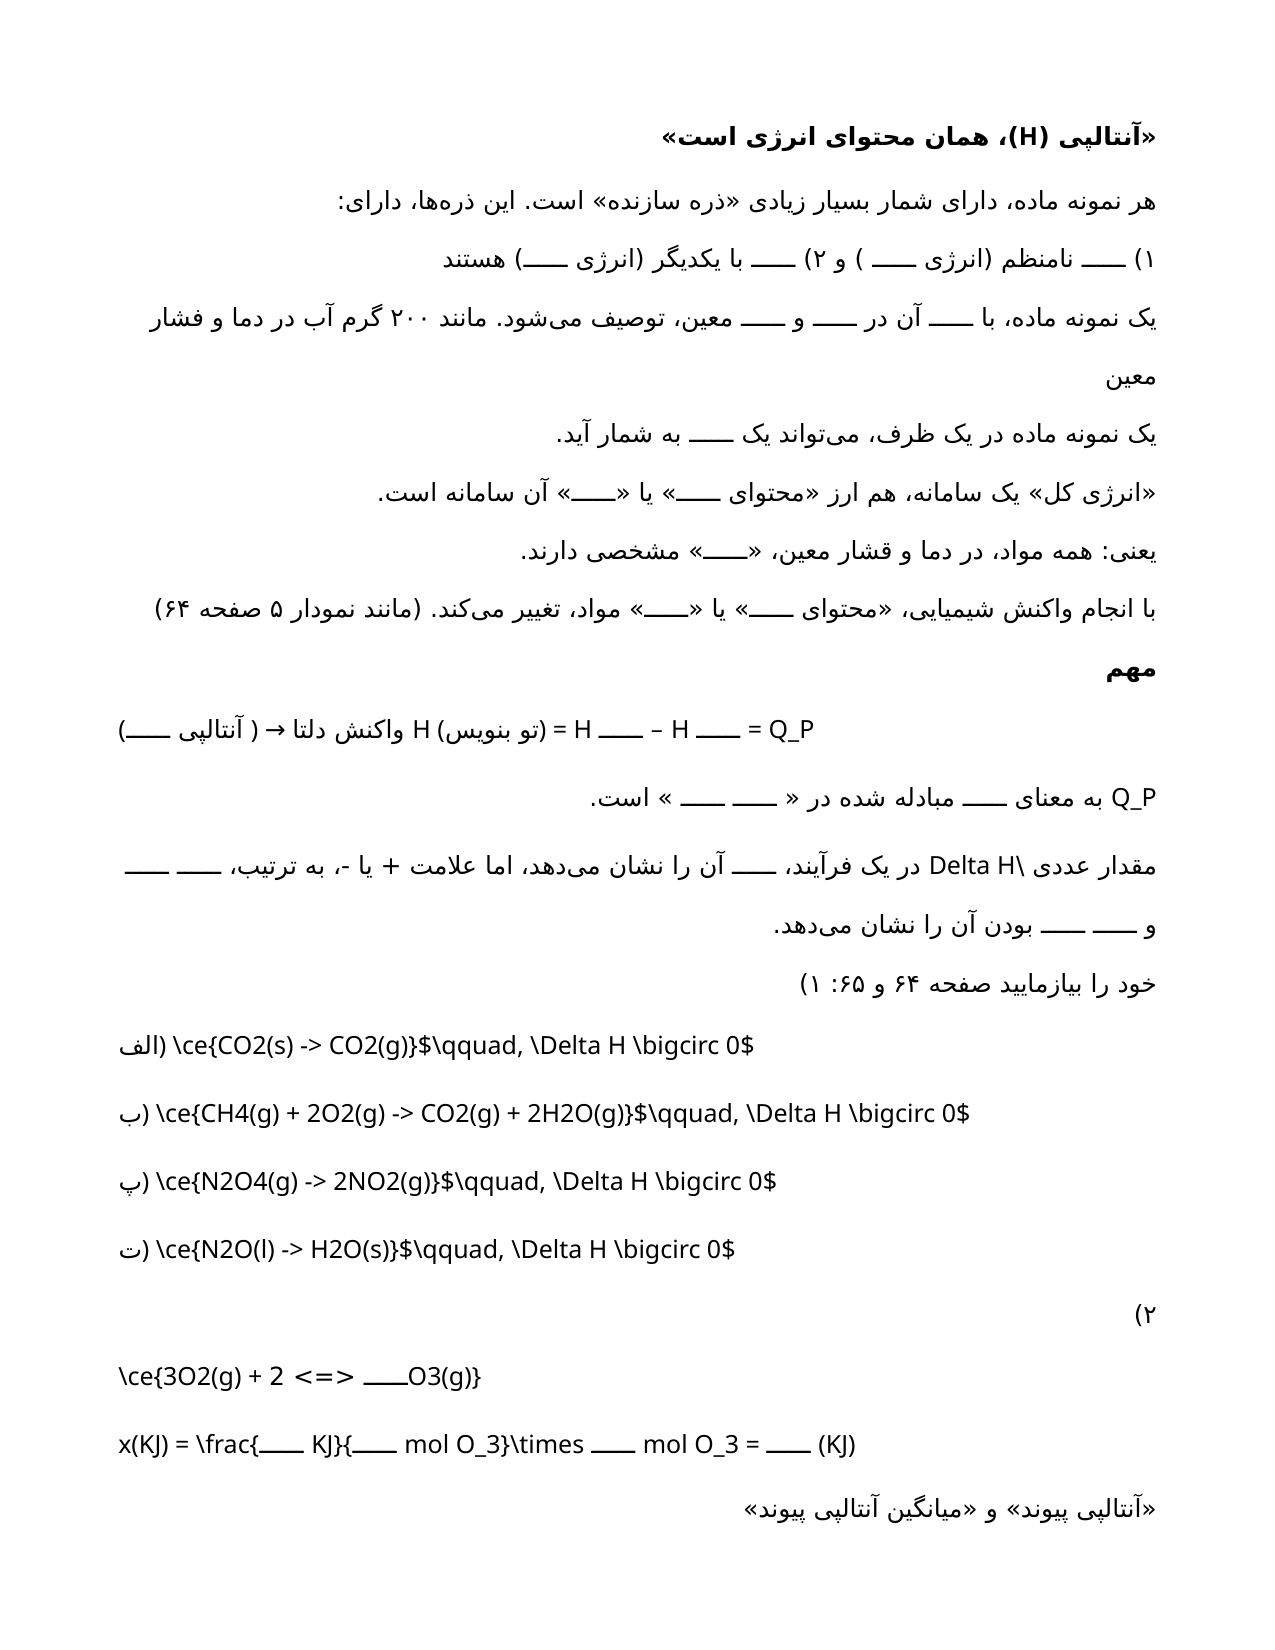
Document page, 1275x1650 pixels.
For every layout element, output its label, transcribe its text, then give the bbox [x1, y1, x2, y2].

text ۱) ــــــ نامنظم (انرژی ــــــ ) و ۲) ــــــ با یکدیگر (انرژی ــــــ) هستند [118, 244, 1157, 274]
text الف) \ce{CO2(s) -> CO2(g)}$\qquad, \Delta H \bigcirc 0$ [118, 1027, 1157, 1061]
text ۲) [118, 1300, 1157, 1329]
text خود را بیازمایید صفحه ۶۴ و ۶۵: ۱) [118, 969, 1157, 998]
text مهم [118, 653, 1157, 682]
text یک نمونه ماده، با ــــــ آن در ــــــ و ــــــ معین، توصیف می‌شود. مانند ۲۰۰ گرم آب در دما و فشار معین [118, 303, 1157, 390]
text (آنتالپی ــــــ ) → واکنش دلتا H (تو بنویس) = H ــــــ – H ــــــ = Q_P [118, 711, 1157, 745]
text پ) \ce{N2O4(g) -> 2NO2(g)}$\qquad, \Delta H \bigcirc 0$ [118, 1164, 1157, 1198]
text با انجام واکنش شیمیایی، «محتوای ــــــ» یا «ــــــ» مواد، تغییر می‌کند. (مانند نمودار ۵ صفحه ۶۴) [118, 594, 1157, 624]
text یعنی: همه مواد، در دما و قشار معین، «ــــــ» مشخصی دارند. [118, 536, 1157, 565]
text مقدار عددی \Delta H در یک فرآیند، ــــــ آن را نشان می‌دهد، اما علامت + یا -، به ترتیب، ــــــ ــــــ و ــــــ ــــــ بودن آن را نشان می‌دهد. [118, 847, 1157, 940]
text Q_P به معنای ــــــ مبادله شده در « ــــــ ــــــ » است. [118, 779, 1157, 813]
text «آنتالپی (H)، همان محتوای انرژی است» [118, 118, 1157, 152]
text \ce{3O2(g) + ــــــ <=> 2O3(g)} [118, 1358, 1157, 1392]
text هر نمونه ماده، دارای شمار بسیار زیادی «ذره سازنده» است. این ذره‌ها، دارای: [118, 186, 1157, 215]
text یک نمونه ماده در یک ظرف، می‌تواند یک ــــــ به شمار آید. [118, 419, 1157, 449]
text «آنتالپی پیوند» و «میانگین آنتالپی پیوند» [118, 1494, 1157, 1524]
text x(KJ) = \frac{ــــــ KJ}{ــــــ mol O_3}\times ــــــ mol O_3 = ــــــ (KJ) [118, 1426, 1157, 1460]
text ب) \ce{CH4(g) + 2O2(g) -> CO2(g) + 2H2O(g)}$\qquad, \Delta H \bigcirc 0$ [118, 1096, 1157, 1129]
text «انرژی کل» یک سامانه، هم ارز «محتوای ــــــ» یا «ــــــ» آن سامانه است. [118, 478, 1157, 507]
text ت) \ce{N2O(l) -> H2O(s)}$\qquad, \Delta H \bigcirc 0$ [118, 1232, 1157, 1266]
